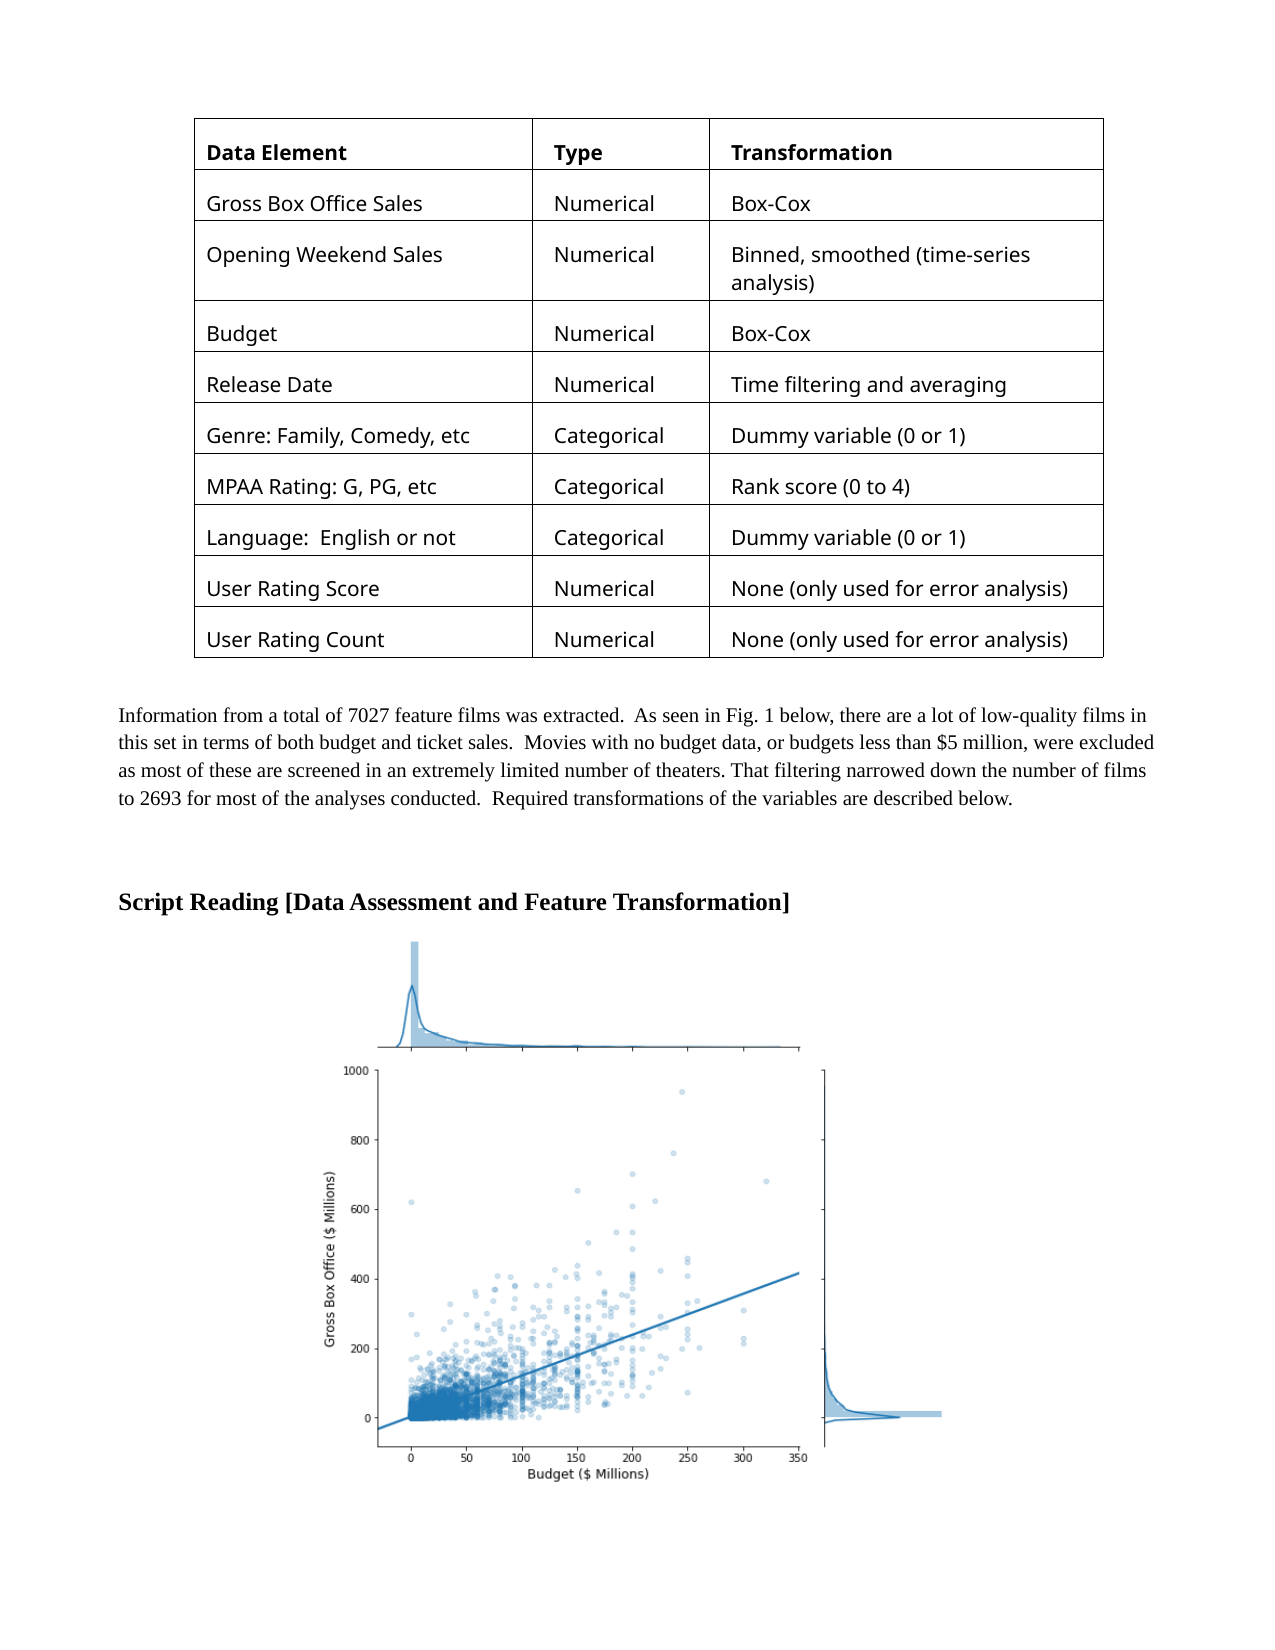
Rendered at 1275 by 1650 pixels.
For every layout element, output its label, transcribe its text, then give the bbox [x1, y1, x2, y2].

table_cell None (only used for error analysis) [710, 607, 1103, 657]
table_cell None (only used for error analysis) [710, 556, 1103, 606]
table_cell MPAA Rating: G, PG, etc [195, 454, 532, 504]
table_cell Binned, smoothed (time-series analysis) [710, 221, 1103, 300]
table_cell Box-Cox [710, 301, 1103, 351]
table_cell Numerical [533, 556, 709, 606]
subtitle Script Reading [Data Assessment and Feature Transformation] [118, 887, 1157, 916]
table_header Data Element [195, 119, 532, 169]
table_cell Categorical [533, 403, 709, 453]
table_cell Rank score (0 to 4) [710, 454, 1103, 504]
table_cell Numerical [533, 221, 709, 300]
table_cell Time filtering and averaging [710, 352, 1103, 402]
table_cell Language: English or not [195, 505, 532, 555]
table_cell Dummy variable (0 or 1) [710, 505, 1103, 555]
table_cell Dummy variable (0 or 1) [710, 403, 1103, 453]
table_cell Numerical [533, 170, 709, 220]
table_header Transformation [710, 119, 1103, 169]
table_cell Categorical [533, 454, 709, 504]
table_cell Numerical [533, 352, 709, 402]
text Information from a total of 7027 feature films was extracted. As seen in Fig. 1 below, there are a lot of low-quality films in this set in terms of both budget and ticket sales. Movies with no budget data, or budgets less than $5 million, were excluded as most of these are screened in an extremely limited number of theaters. That filtering narrowed down the number of films to 2693 for most of the analyses conducted. Required transformations of the variables are described below. [118, 703, 1157, 809]
table_cell Release Date [195, 352, 532, 402]
picture [317, 935, 951, 1489]
table_cell Box-Cox [710, 170, 1103, 220]
table_cell Categorical [533, 505, 709, 555]
table_cell Gross Box Office Sales [195, 170, 532, 220]
table_cell Budget [195, 301, 532, 351]
table_header Type [533, 119, 709, 169]
table_cell Genre: Family, Comedy, etc [195, 403, 532, 453]
table_cell User Rating Count [195, 607, 532, 657]
table_cell Numerical [533, 301, 709, 351]
table_cell Numerical [533, 607, 709, 657]
table_cell User Rating Score [195, 556, 532, 606]
table_cell Opening Weekend Sales [195, 221, 532, 300]
